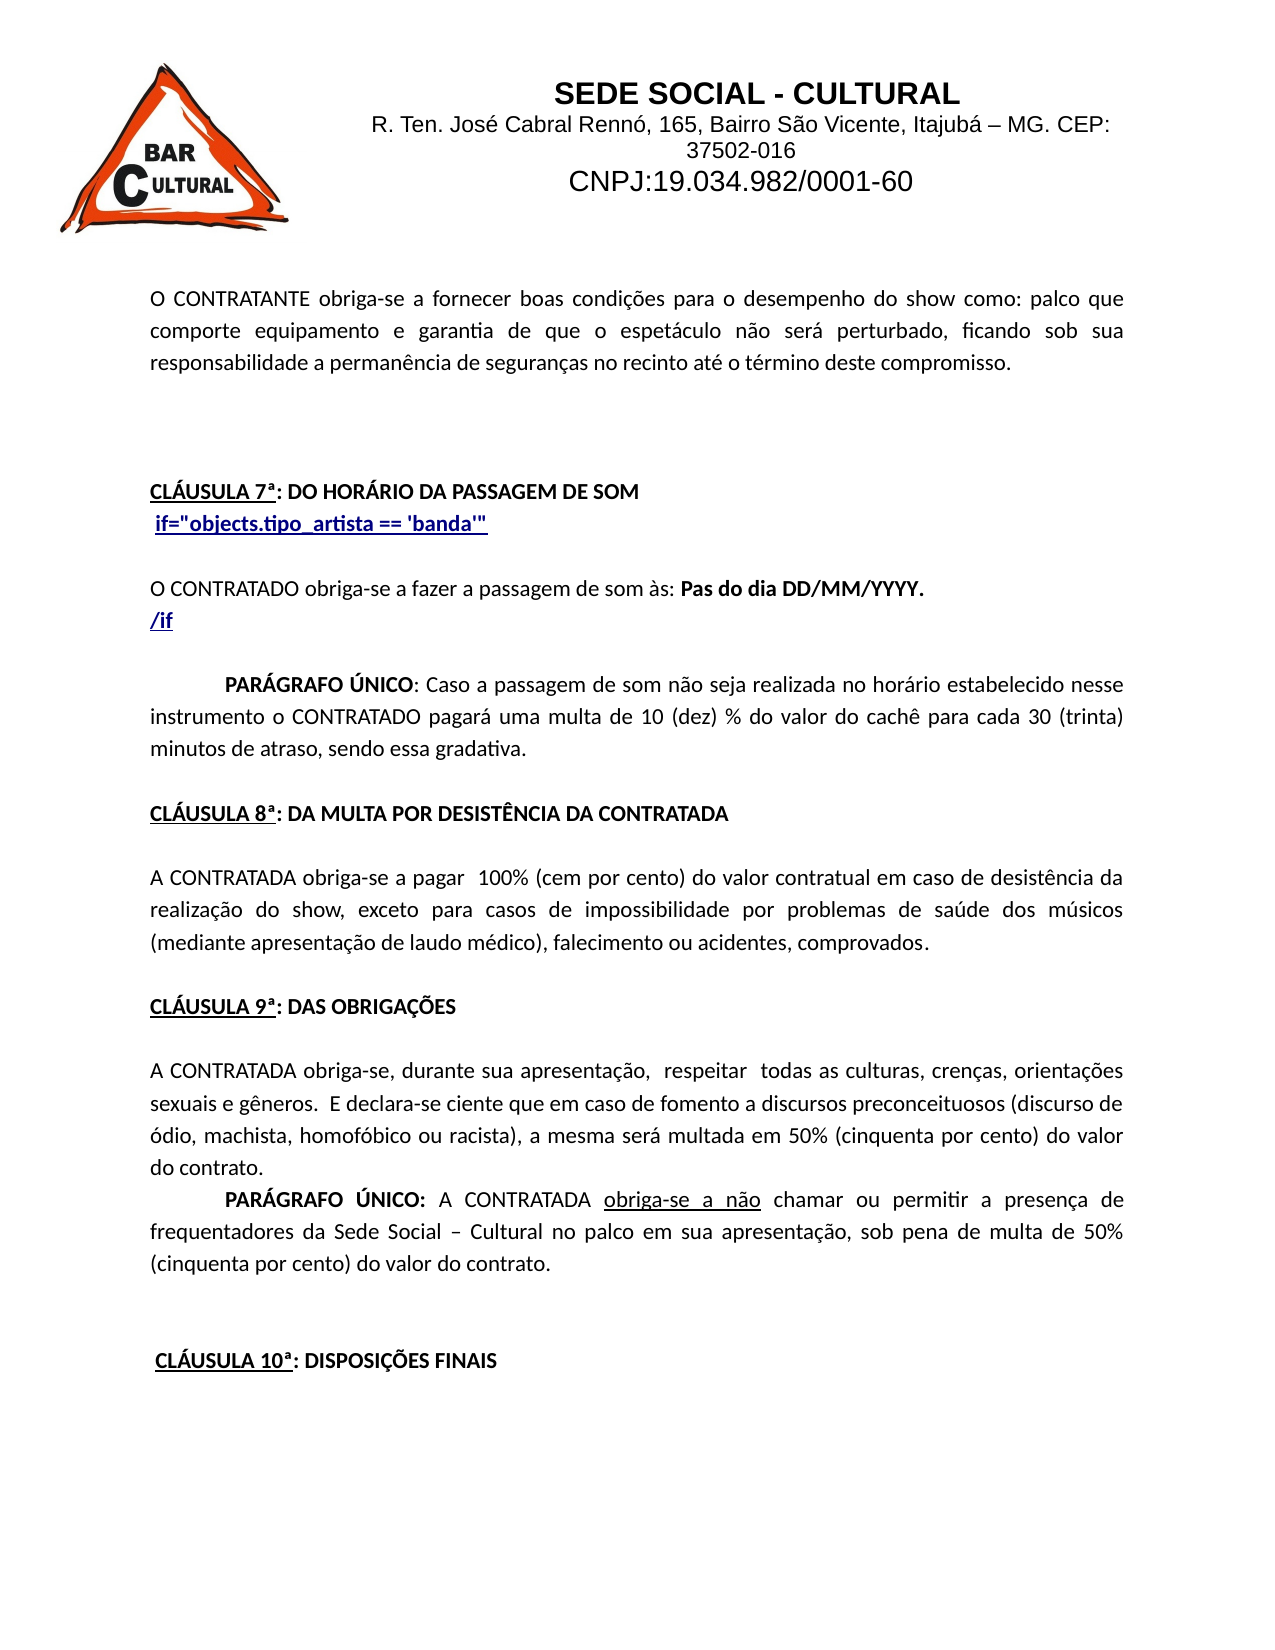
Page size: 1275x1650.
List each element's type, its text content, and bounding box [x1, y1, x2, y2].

text if="objects.tipo_artista == 'banda'" [150, 509, 1125, 537]
picture [56, 60, 307, 243]
text PARÁGRAFO ÚNICO: A CONTRATADA obriga-se a não chamar ou permitir a presença de frequentadores da Sede Social – Cultural no palco em sua apresentação, sob pena de multa de 50% (cinquenta por cento) do valor do contrato. [150, 1185, 1125, 1278]
text CLÁUSULA 10ª: DISPOSIÇÕES FINAIS [150, 1346, 1125, 1374]
text CLÁUSULA 9ª: DAS OBRIGAÇÕES [150, 992, 1125, 1020]
text /if [150, 606, 1125, 634]
text CLÁUSULA 7ª: DO HORÁRIO DA PASSAGEM DE SOM [150, 477, 1125, 505]
text CLÁUSULA 8ª: DA MULTA POR DESISTÊNCIA DA CONTRATADA [150, 799, 1125, 827]
text PARÁGRAFO ÚNICO: Caso a passagem de som não seja realizada no horário estabelecido nesse instrumento o CONTRATADO pagará uma multa de 10 (dez) % do valor do cachê para cada 30 (trinta) minutos de atraso, sendo essa gradativa. [150, 670, 1125, 763]
text O CONTRATADO obriga-se a fazer a passagem de som às: Pas do dia DD/MM/YYYY. [150, 574, 1125, 602]
text A CONTRATADA obriga-se, durante sua apresentação, respeitar todas as culturas, crenças, orientações sexuais e gêneros. E declara-se ciente que em caso de fomento a discursos preconceituosos (discurso de ódio, machista, homofóbico ou racista), a mesma será multada em 50% (cinquenta por cento) do valor do contrato. [150, 1056, 1125, 1181]
text O CONTRATANTE obriga-se a fornecer boas condições para o desempenho do show como: palco que comporte equipamento e garantia de que o espetáculo não será perturbado, ficando sob sua responsabilidade a permanência de seguranças no recinto até o término deste compromisso. [150, 284, 1125, 376]
text A CONTRATADA obriga-se a pagar 100% (cem por cento) do valor contratual em caso de desistência da realização do show, exceto para casos de impossibilidade por problemas de saúde dos músicos (mediante apresentação de laudo médico), falecimento ou acidentes, comprovados. [150, 863, 1125, 956]
